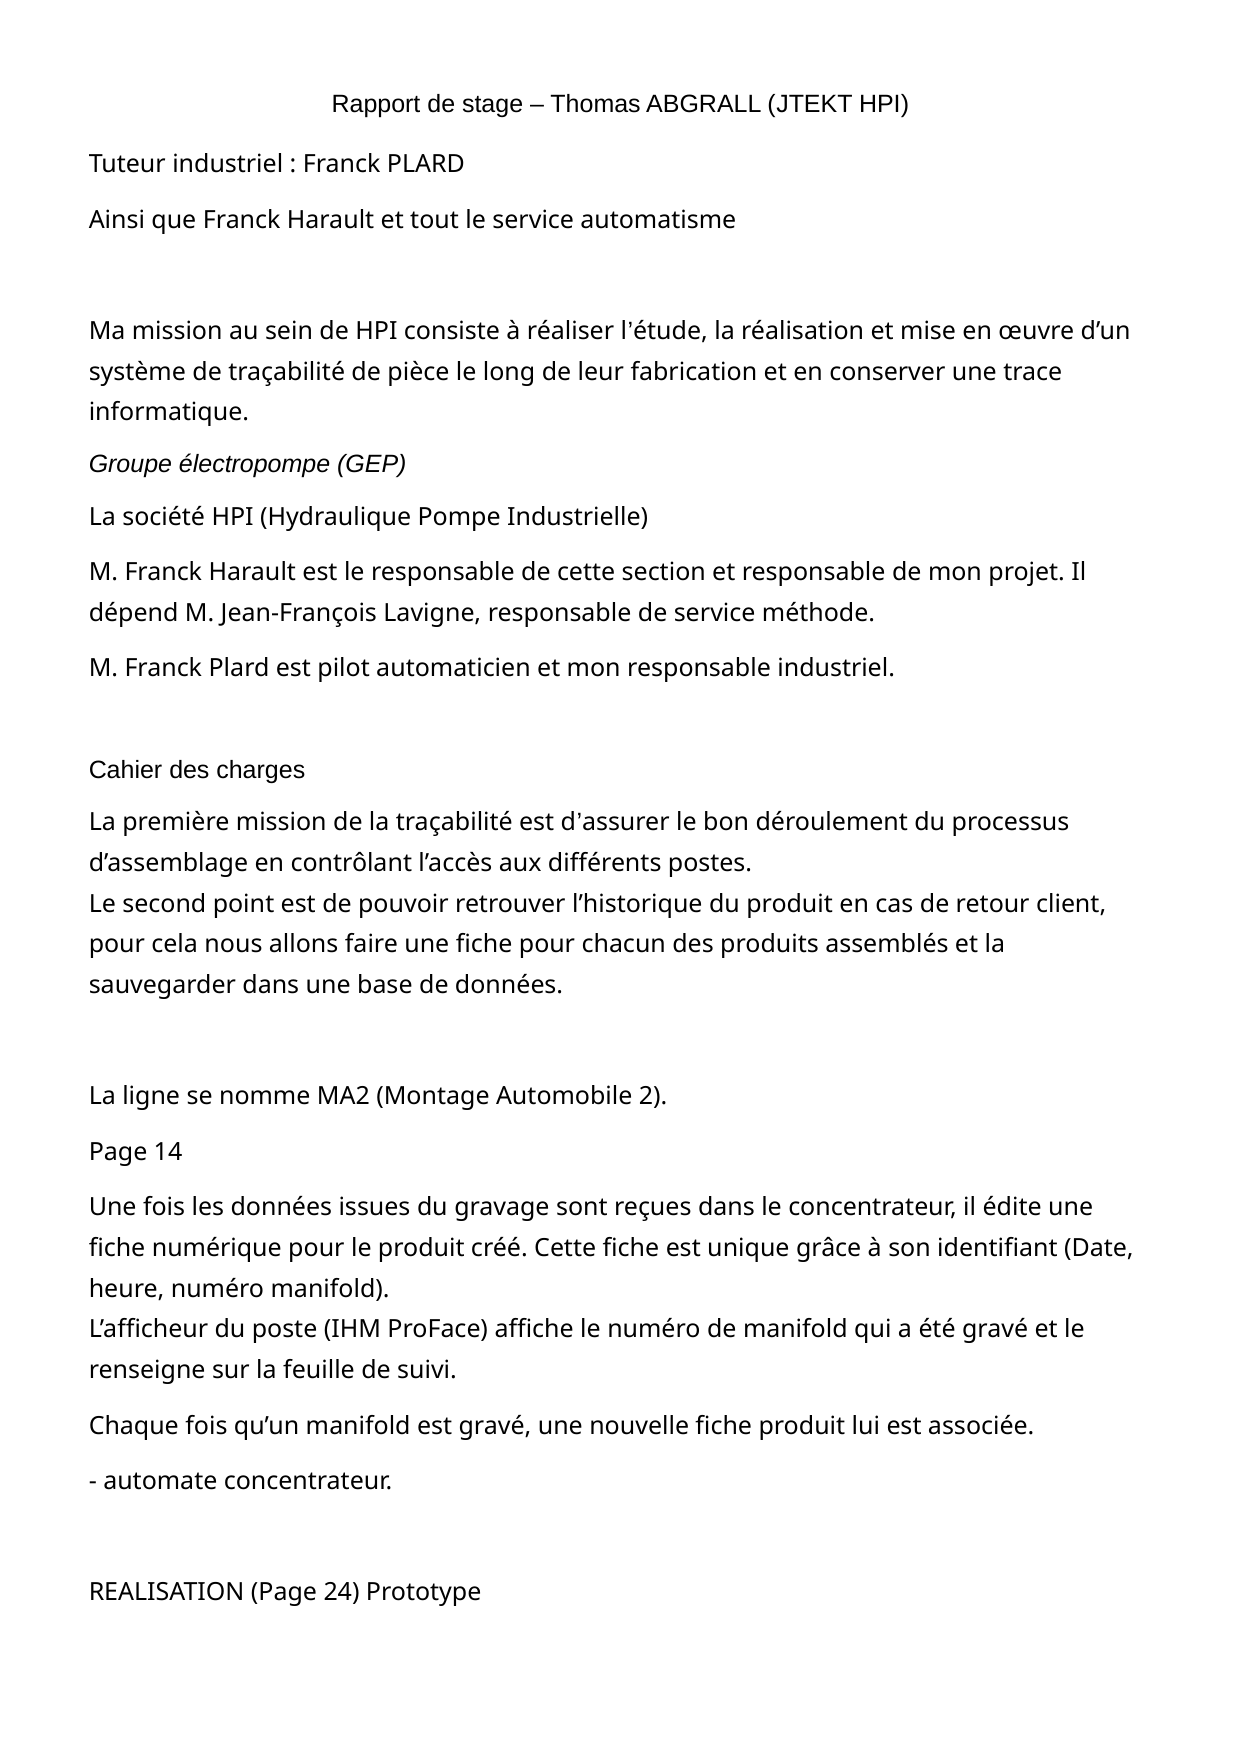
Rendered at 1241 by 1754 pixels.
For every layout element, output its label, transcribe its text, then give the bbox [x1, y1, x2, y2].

text Cahier des charges [88, 754, 1152, 783]
text Une fois les données issues du gravage sont reçues dans le concentrateur, il édite une fiche numérique pour le produit créé. Cette fiche est unique grâce à son identifiant (Date, heure, numéro manifold). L’afficheur du poste (IHM ProFace) affiche le numéro de manifold qui a été gravé et le renseigne sur la feuille de suivi. [88, 1189, 1152, 1386]
text Ma mission au sein de HPI consiste à réaliser l’étude, la réalisation et mise en œuvre d’un système de traçabilité de pièce le long de leur fabrication et en conserver une trace informatique. [88, 312, 1152, 428]
text M. Franck Harault est le responsable de cette section et responsable de mon projet. Il dépend M. Jean-François Lavigne, responsable de service méthode. [88, 554, 1152, 629]
text Groupe électropompe (GEP) [88, 449, 1152, 478]
text M. Franck Plard est pilot automaticien et mon responsable industriel. [88, 650, 1152, 684]
text Chaque fois qu’un manifold est gravé, une nouvelle fiche produit lui est associée. [88, 1407, 1152, 1441]
text La ligne se nomme MA2 (Montage Automobile 2). [88, 1078, 1152, 1112]
text La première mission de la traçabilité est d’assurer le bon déroulement du processus d’assemblage en contrôlant l’accès aux différents postes. Le second point est de pouvoir retrouver l’historique du produit en cas de retour client, pour cela nous allons faire une fiche pour chacun des produits assemblés et la sauvegarder dans une base de données. [88, 804, 1152, 1001]
text Tuteur industriel : Franck PLARD [88, 146, 1152, 180]
text La société HPI (Hydraulique Pompe Industrielle) [88, 498, 1152, 532]
text - automate concentrateur. [88, 1463, 1152, 1497]
text REALISATION (Page 24) Prototype [88, 1574, 1152, 1608]
text Ainsi que Franck Harault et tout le service automatisme [88, 201, 1152, 236]
text Page 14 [88, 1133, 1152, 1167]
text Rapport de stage – Thomas ABGRALL (JTEKT HPI) [88, 88, 1152, 117]
